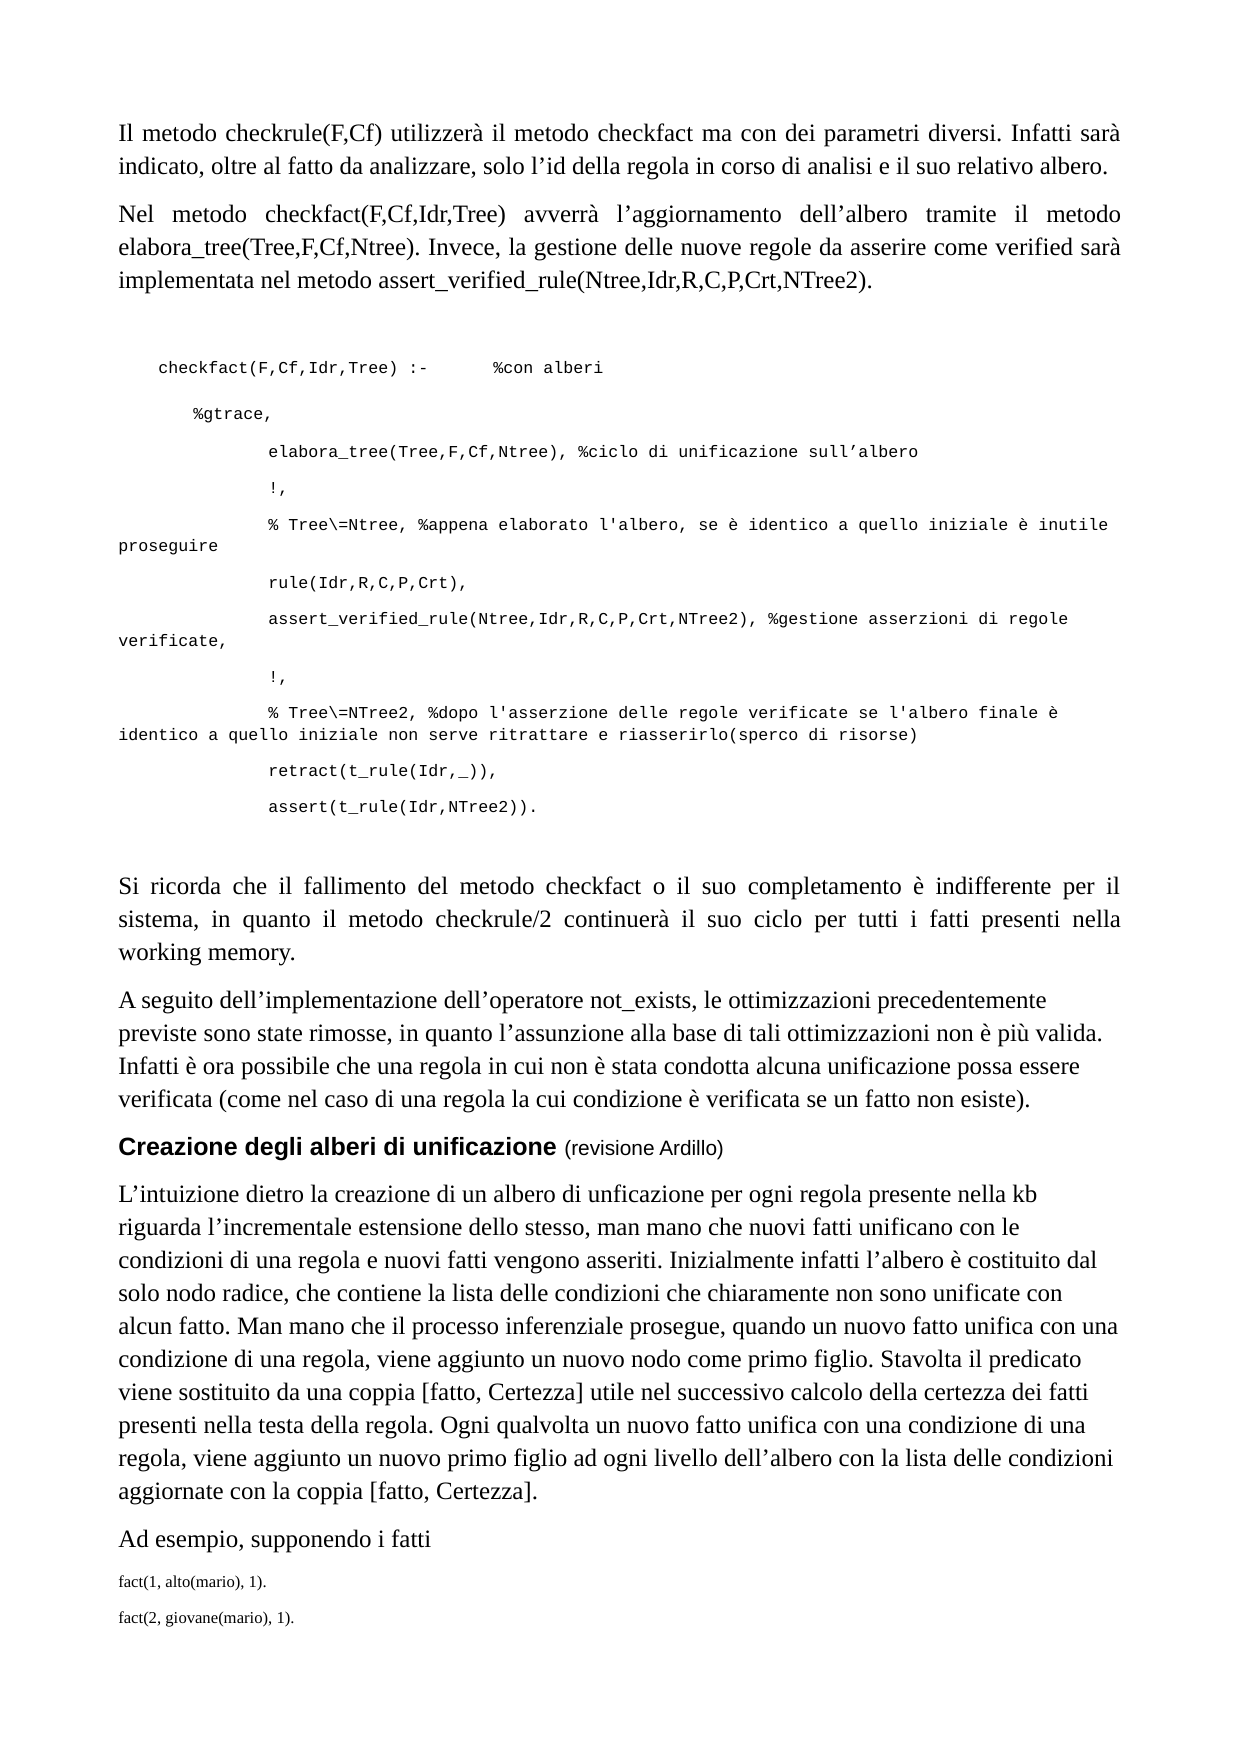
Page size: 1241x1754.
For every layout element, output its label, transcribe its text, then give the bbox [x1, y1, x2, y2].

text retract(t_rule(Idr,_)), [118, 763, 1122, 781]
text rule(Idr,R,C,P,Crt), [118, 574, 1122, 593]
text Ad esempio, supponendo i fatti [118, 1524, 1122, 1553]
text Si ricorda che il fallimento del metodo checkfact o il suo completamento è indifferente per il sistema, in quanto il metodo checkrule/2 continuerà il suo ciclo per tutti i fatti presenti nella working memory. [118, 871, 1122, 966]
text L’intuizione dietro la creazione di un albero di unficazione per ogni regola presente nella kb riguarda l’incrementale estensione dello stesso, man mano che nuovi fatti unificano con le condizioni di una regola e nuovi fatti vengono asseriti. Inizialmente infatti l’albero è costituito dal solo nodo radice, che contiene la lista delle condizioni che chiaramente non sono unificate con alcun fatto. Man mano che il processo inferenziale prosegue, quando un nuovo fatto unifica con una condizione di una regola, viene aggiunto un nuovo nodo come primo figlio. Stavolta il predicato viene sostituito da una coppia [fatto, Certezza] utile nel successivo calcolo della certezza dei fatti presenti nella testa della regola. Ogni qualvolta un nuovo fatto unifica con una condizione di una regola, viene aggiunto un nuovo primo figlio ad ogni livello dell’albero con la lista delle condizioni aggiornate con la coppia [fatto, Certezza]. [118, 1179, 1122, 1505]
text Nel metodo checkfact(F,Cf,Idr,Tree) avverrà l’aggiornamento dell’albero tramite il metodo elabora_tree(Tree,F,Cf,Ntree). Invece, la gestione delle nuove regole da asserire come verified sarà implementata nel metodo assert_verified_rule(Ntree,Idr,R,C,P,Crt,NTree2). [118, 199, 1122, 293]
text assert_verified_rule(Ntree,Idr,R,C,P,Crt,NTree2), %gestione asserzioni di regole verificate, [118, 611, 1122, 651]
text !, [118, 668, 1122, 687]
subtitle Creazione degli alberi di unificazione (revisione Ardillo) [118, 1132, 1122, 1160]
text % Tree\=NTree2, %dopo l'asserzione delle regole verificate se l'albero finale è identico a quello iniziale non serve ritrattare e riasserirlo(sperco di risorse) [118, 705, 1122, 745]
text fact(2, giovane(mario), 1). [118, 1608, 1122, 1627]
text checkfact(F,Cf,Idr,Tree) :- %con alberi [118, 360, 1122, 379]
text !, [118, 480, 1122, 499]
text elabora_tree(Tree,F,Cf,Ntree), %ciclo di unificazione sull’albero [118, 444, 1122, 463]
text fact(1, alto(mario), 1). [118, 1572, 1122, 1591]
text % Tree\=Ntree, %appena elaborato l'albero, se è identico a quello iniziale è inutile proseguire [118, 516, 1122, 557]
text Il metodo checkrule(F,Cf) utilizzerà il metodo checkfact ma con dei parametri diversi. Infatti sarà indicato, oltre al fatto da analizzare, solo l’id della regola in corso di analisi e il suo relativo albero. [118, 118, 1122, 180]
text assert(t_rule(Idr,NTree2)). [118, 799, 1122, 818]
text A seguito dell’implementazione dell’operatore not_exists, le ottimizzazioni precedentemente previste sono state rimosse, in quanto l’assunzione alla base di tali ottimizzazioni non è più valida. Infatti è ora possibile che una regola in cui non è stata condotta alcuna unificazione possa essere verificata (come nel caso di una regola la cui condizione è verificata se un fatto non esiste). [118, 985, 1122, 1113]
text %gtrace, [118, 396, 1122, 425]
